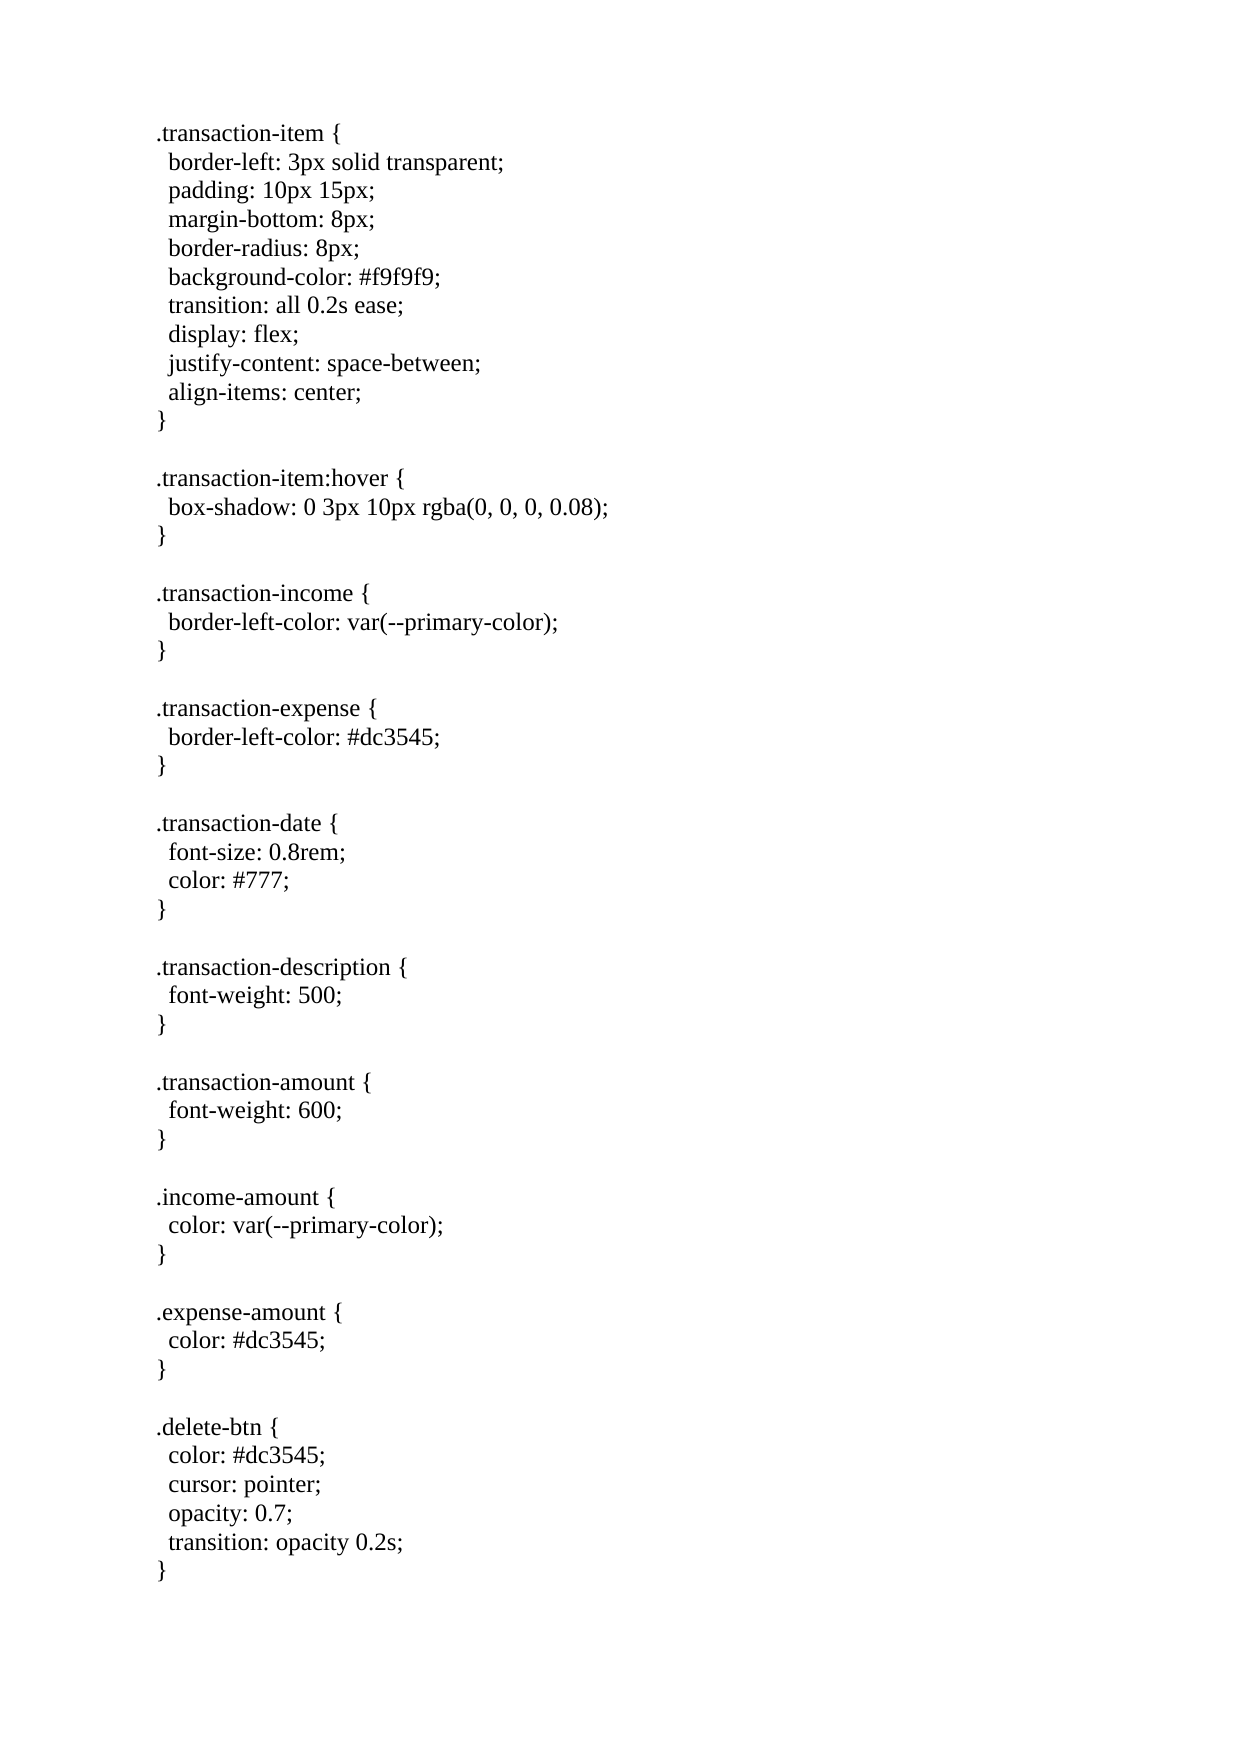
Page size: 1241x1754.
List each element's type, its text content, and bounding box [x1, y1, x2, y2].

text } [118, 1124, 1122, 1153]
text } [118, 1239, 1122, 1268]
text .expense-amount { [118, 1297, 1122, 1326]
text .income-amount { [118, 1182, 1122, 1211]
text font-weight: 500; [118, 981, 1122, 1009]
text } [118, 1009, 1122, 1038]
text .transaction-description { [118, 952, 1122, 981]
text background-color: #f9f9f9; [118, 262, 1122, 291]
text margin-bottom: 8px; [118, 204, 1122, 233]
text box-shadow: 0 3px 10px rgba(0, 0, 0, 0.08); [118, 492, 1122, 521]
text color: var(--primary-color); [118, 1211, 1122, 1239]
text color: #dc3545; [118, 1441, 1122, 1469]
text justify-content: space-between; [118, 348, 1122, 377]
text } [118, 1556, 1122, 1584]
text .transaction-amount { [118, 1067, 1122, 1096]
text } [118, 521, 1122, 549]
text display: flex; [118, 319, 1122, 348]
text border-radius: 8px; [118, 233, 1122, 262]
text } [118, 894, 1122, 923]
text } [118, 406, 1122, 434]
text transition: opacity 0.2s; [118, 1527, 1122, 1556]
text transition: all 0.2s ease; [118, 291, 1122, 319]
text .transaction-date { [118, 808, 1122, 837]
text } [118, 1354, 1122, 1383]
text .delete-btn { [118, 1412, 1122, 1441]
text cursor: pointer; [118, 1469, 1122, 1498]
text .transaction-item:hover { [118, 463, 1122, 492]
text color: #dc3545; [118, 1326, 1122, 1354]
text font-size: 0.8rem; [118, 837, 1122, 866]
text border-left: 3px solid transparent; [118, 147, 1122, 176]
text padding: 10px 15px; [118, 176, 1122, 204]
text } [118, 751, 1122, 779]
text } [118, 636, 1122, 664]
text opacity: 0.7; [118, 1498, 1122, 1527]
text align-items: center; [118, 377, 1122, 406]
text color: #777; [118, 866, 1122, 894]
text font-weight: 600; [118, 1096, 1122, 1124]
text border-left-color: #dc3545; [118, 722, 1122, 751]
text .transaction-expense { [118, 693, 1122, 722]
text .transaction-item { [118, 118, 1122, 147]
text border-left-color: var(--primary-color); [118, 607, 1122, 636]
text .transaction-income { [118, 578, 1122, 607]
